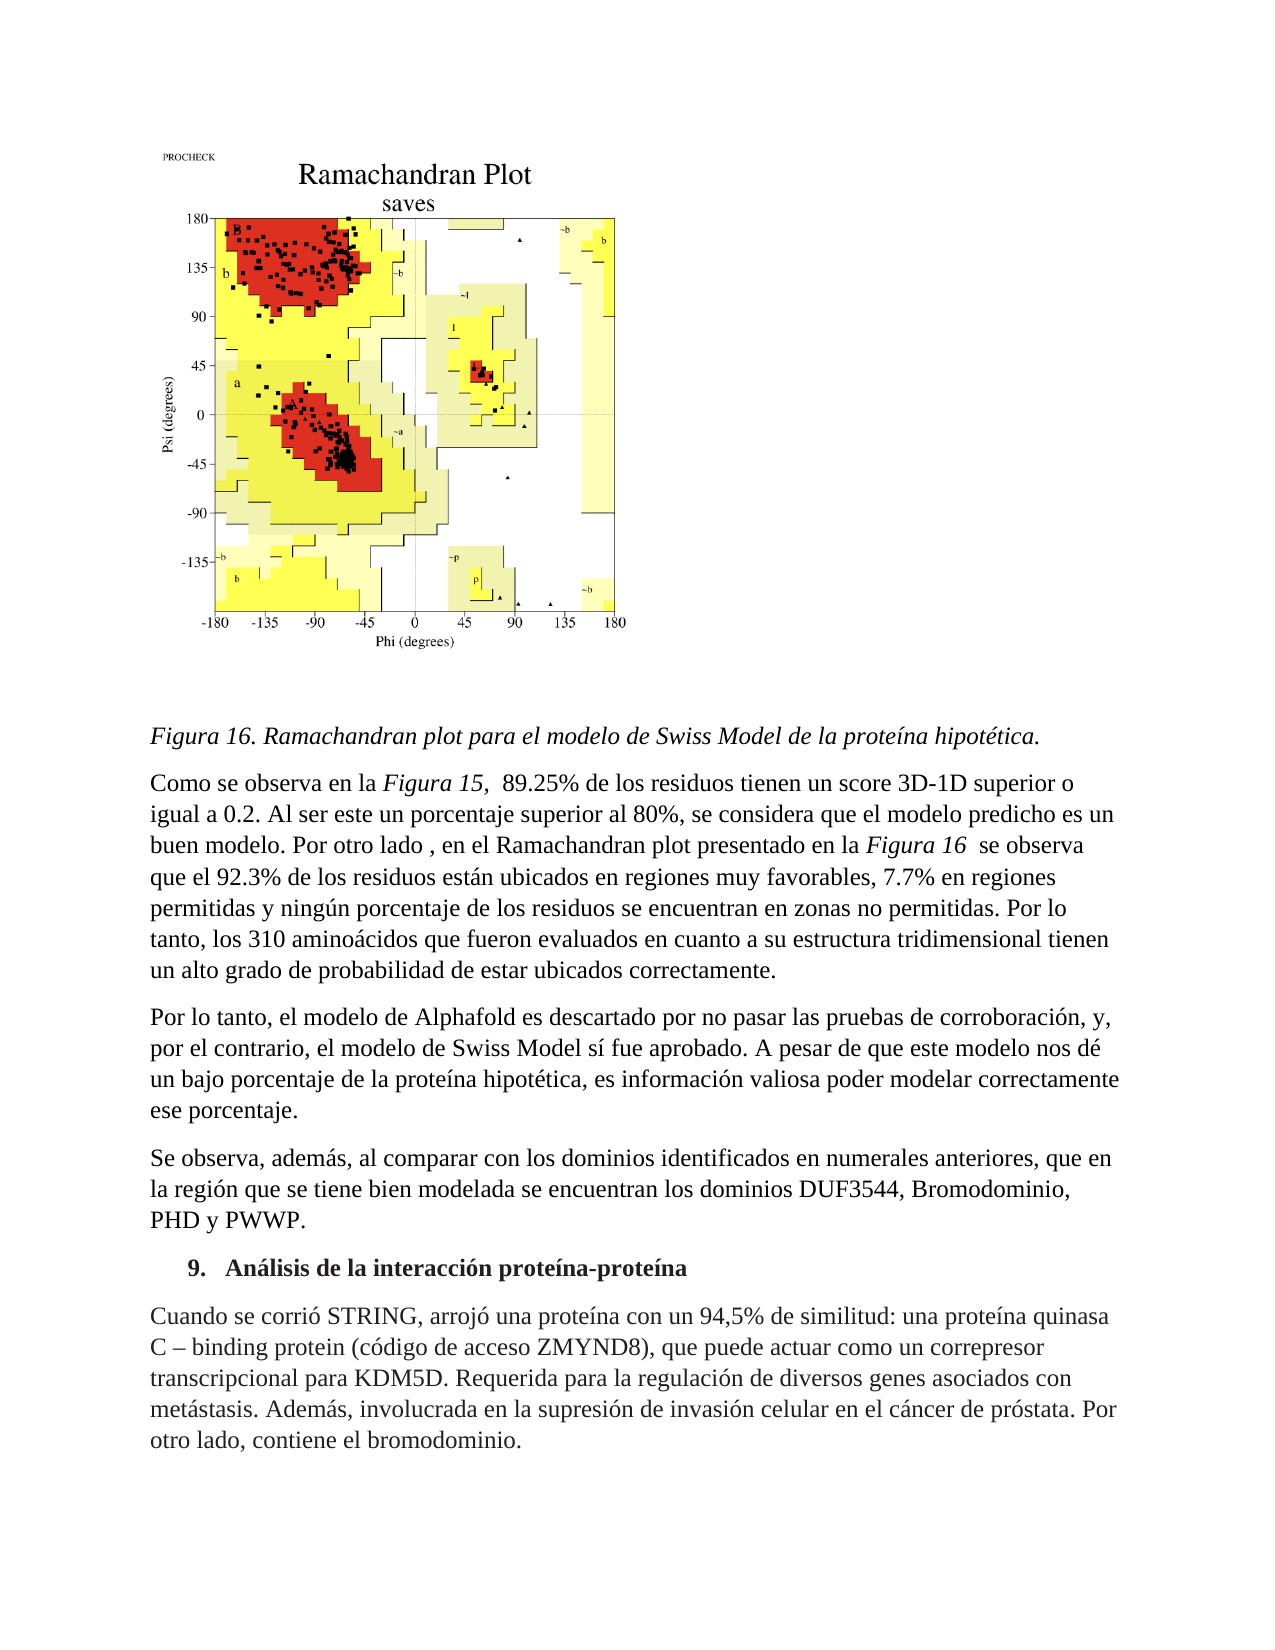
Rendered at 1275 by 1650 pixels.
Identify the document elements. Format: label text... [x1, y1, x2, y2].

list Análisis de la interacción proteína-proteína [187, 1253, 1125, 1282]
text Por lo tanto, el modelo de Alphafold es descartado por no pasar las pruebas de corroboración, y, por el contrario, el modelo de Swiss Model sí fue aprobado. A pesar de que este modelo nos dé un bajo porcentaje de la proteína hipotética, es información valiosa poder modelar correctamente ese porcentaje. [150, 1002, 1125, 1124]
text Figura 16. Ramachandran plot para el modelo de Swiss Model de la proteína hipotética. [150, 721, 1125, 749]
text Como se observa en la Figura 15, 89.25% de los residuos tienen un score 3D-1D superior o igual a 0.2. Al ser este un porcentaje superior al 80%, se considera que el modelo predicho es un buen modelo. Por otro lado , en el Ramachandran plot presentado en la Figura 16 se observa que el 92.3% de los residuos están ubicados en regiones muy favorables, 7.7% en regiones permitidas y ningún porcentaje de los residuos se encuentran en zonas no permitidas. Por lo tanto, los 310 aminoácidos que fueron evaluados en cuanto a su estructura tridimensional tienen un alto grado de probabilidad de estar ubicados correctamente. [150, 768, 1125, 983]
text Se observa, además, al comparar con los dominios identificados en numerales anteriores, que en la región que se tiene bien modelada se encuentran los dominios DUF3544, Bromodominio, PHD y PWWP. [150, 1143, 1125, 1234]
text Cuando se corrió STRING, arrojó una proteína con un 94,5% de similitud: una proteína quinasa C – binding protein (código de acceso ZMYND8), que puede actuar como un correpresor transcripcional para KDM5D. Requerida para la regulación de diversos genes asociados con metástasis. Además, involucrada en la supresión de invasión celular en el cáncer de próstata. Por otro lado, contiene el bromodominio. [150, 1301, 1125, 1454]
picture [150, 150, 656, 655]
